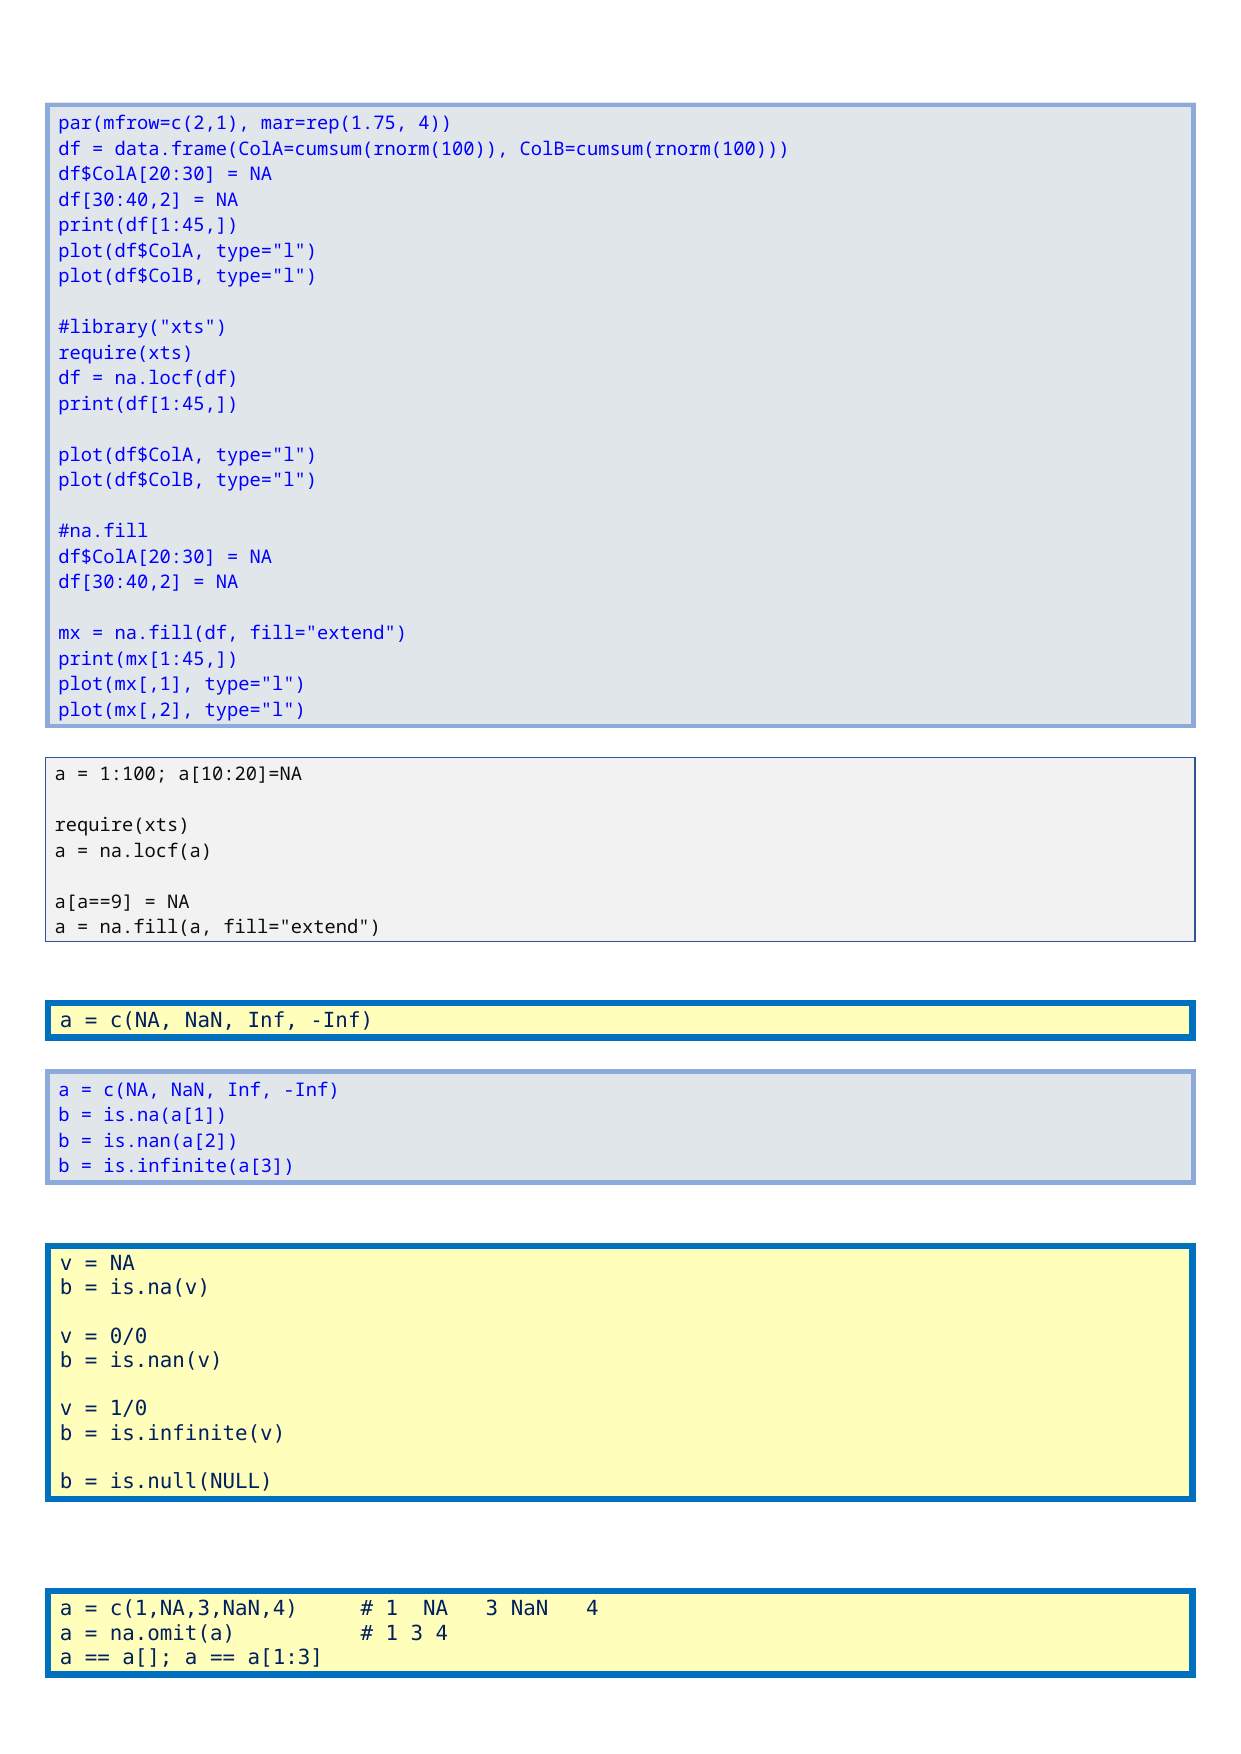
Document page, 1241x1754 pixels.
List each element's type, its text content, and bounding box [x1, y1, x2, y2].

text df[30:40,2] = NA [50, 562, 1191, 587]
text plot(mx[,2], type="l") [50, 689, 1191, 724]
text plot(df$ColB, type="l") [50, 256, 1191, 281]
text b = is.nan(v) [51, 1339, 1189, 1364]
text df$ColA[20:30] = NA [50, 536, 1191, 562]
text b = is.null(NULL) [51, 1461, 1189, 1496]
text require(xts) [50, 332, 1191, 358]
text b = is.infinite(v) [51, 1412, 1189, 1437]
text df$ColA[20:30] = NA [50, 153, 1191, 179]
text df = data.frame(ColA=cumsum(rnorm(100)), ColB=cumsum(rnorm(100))) [50, 128, 1191, 153]
text a = 1:100; a[10:20]=NA [46, 758, 1194, 783]
text a = na.locf(a) [46, 834, 1194, 859]
text a = c(NA, NaN, Inf, -Inf) [51, 1006, 1189, 1034]
text df = na.locf(df) [50, 358, 1191, 383]
text plot(mx[,1], type="l") [50, 664, 1191, 689]
text par(mfrow=c(2,1), mar=rep(1.75, 4)) [50, 107, 1191, 128]
text a = c(NA, NaN, Inf, -Inf) [50, 1074, 1191, 1095]
text mx = na.fill(df, fill="extend") [50, 613, 1191, 638]
text b = is.na(a[1]) [50, 1095, 1191, 1120]
text a = na.fill(a, fill="extend") [46, 910, 1194, 941]
text plot(df$ColA, type="l") [50, 230, 1191, 256]
text #na.fill [50, 511, 1191, 536]
text a[a==9] = NA [46, 885, 1194, 910]
text print(df[1:45,]) [50, 383, 1191, 409]
text b = is.na(v) [51, 1267, 1189, 1291]
text require(xts) [46, 808, 1194, 834]
text print(df[1:45,]) [50, 204, 1191, 230]
text v = 0/0 [51, 1315, 1189, 1339]
text a = c(1,NA,3,NaN,4) # 1 NA 3 NaN 4 [51, 1594, 1189, 1612]
text v = 1/0 [51, 1388, 1189, 1412]
text plot(df$ColB, type="l") [50, 460, 1191, 485]
text print(mx[1:45,]) [50, 638, 1191, 664]
text a = na.omit(a) # 1 3 4 [51, 1612, 1189, 1637]
text b = is.infinite(a[3]) [50, 1146, 1191, 1180]
text a == a[]; a == a[1:3] [51, 1637, 1189, 1671]
text b = is.nan(a[2]) [50, 1120, 1191, 1146]
text df[30:40,2] = NA [50, 179, 1191, 204]
text #library("xts") [50, 307, 1191, 332]
text v = NA [51, 1249, 1189, 1267]
text plot(df$ColA, type="l") [50, 434, 1191, 460]
